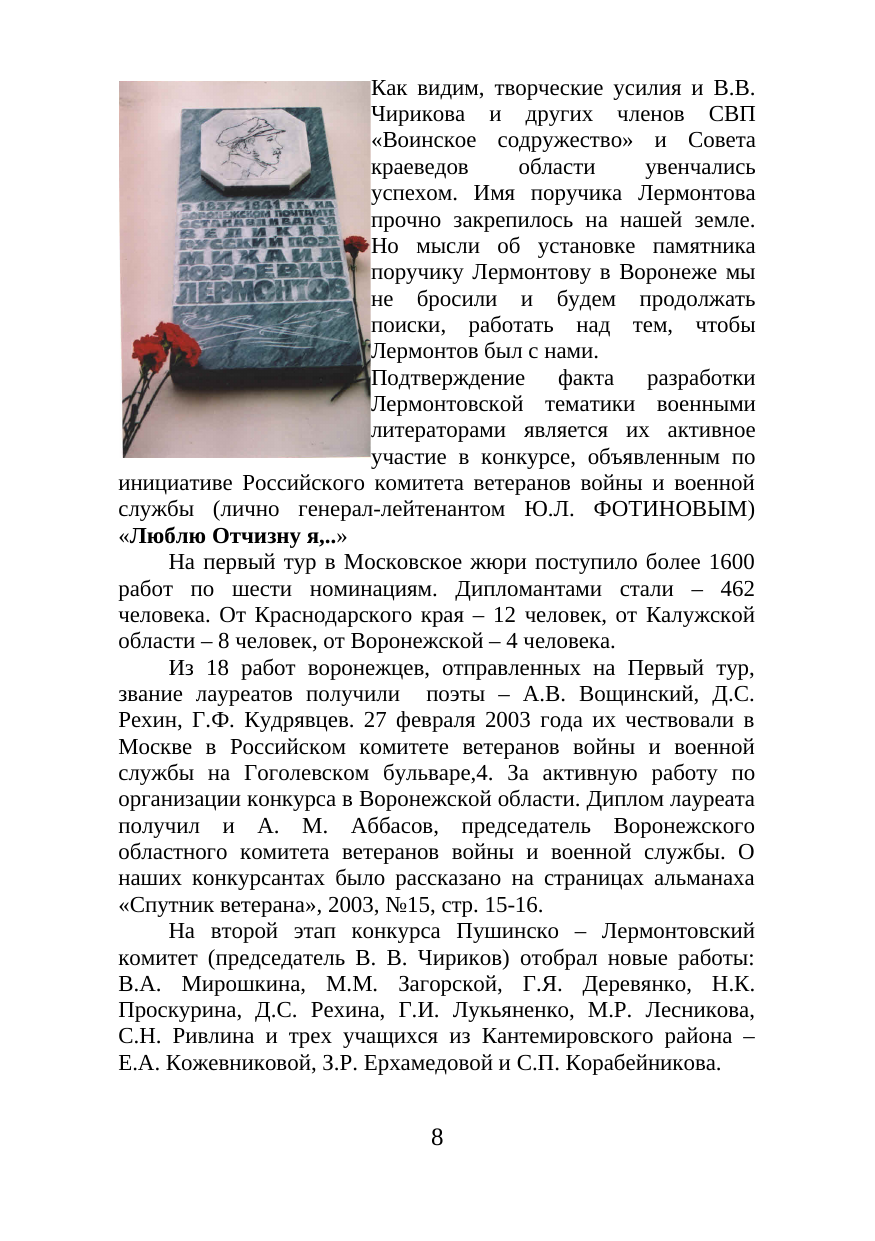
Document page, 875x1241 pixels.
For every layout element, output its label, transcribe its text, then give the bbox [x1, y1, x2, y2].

text Подтверждение факта разработки Лермонтовской тематики военными литераторами является их активное участие в конкурсе, объявленным по инициативе Российского комитета ветеранов войны и военной службы (лично генерал-лейтенантом Ю.Л. ФОТИНОВЫМ) «Люблю Отчизну я,..» [118, 364, 756, 548]
text Как видим, творческие усилия и В.В. Чирикова и других членов СВП «Воинское содружество» и Совета краеведов области увенчались успехом. Имя поручика Лермонтова прочно закрепилось на нашей земле. Но мысли об установке памятника поручику Лермонтову в Воронеже мы не бросили и будем продолжать поиски, работать над тем, чтобы Лермонтов был с нами. [118, 74, 756, 364]
text На второй этап конкурса Пушинско – Лермонтовский комитет (председатель В. В. Чириков) отобрал новые работы: В.А. Мирошкина, М.М. Загорской, Г.Я. Деревянко, Н.К. Проскурина, Д.С. Рехина, Г.И. Лукьяненко, М.Р. Лесникова, С.Н. Ривлина и трех учащихся из Кантемировского района – Е.А. Кожевниковой, З.Р. Ерхамедовой и С.П. Корабейникова. [118, 917, 756, 1075]
text На первый тур в Московское жюри поступило более 1600 работ по шести номинациям. Дипломантами стали – 462 человека. От Краснодарского края – 12 человек, от Калужской области – 8 человек, от Воронежской – 4 человека. [118, 548, 756, 654]
picture [119, 81, 371, 458]
text Из 18 работ воронежцев, отправленных на Первый тур, звание лауреатов получили поэты – А.В. Вощинский, Д.С. Рехин, Г.Ф. Кудрявцев. 27 февраля 2003 года их чествовали в Москве в Российском комитете ветеранов войны и военной службы на Гоголевском бульваре,4. За активную работу по организации конкурса в Воронежской области. Диплом лауреата получил и А. М. Аббасов, председатель Воронежского областного комитета ветеранов войны и военной службы. О наших конкурсантах было рассказано на страницах альманаха «Спутник ветерана», 2003, №15, стр. 15-16. [118, 654, 756, 917]
